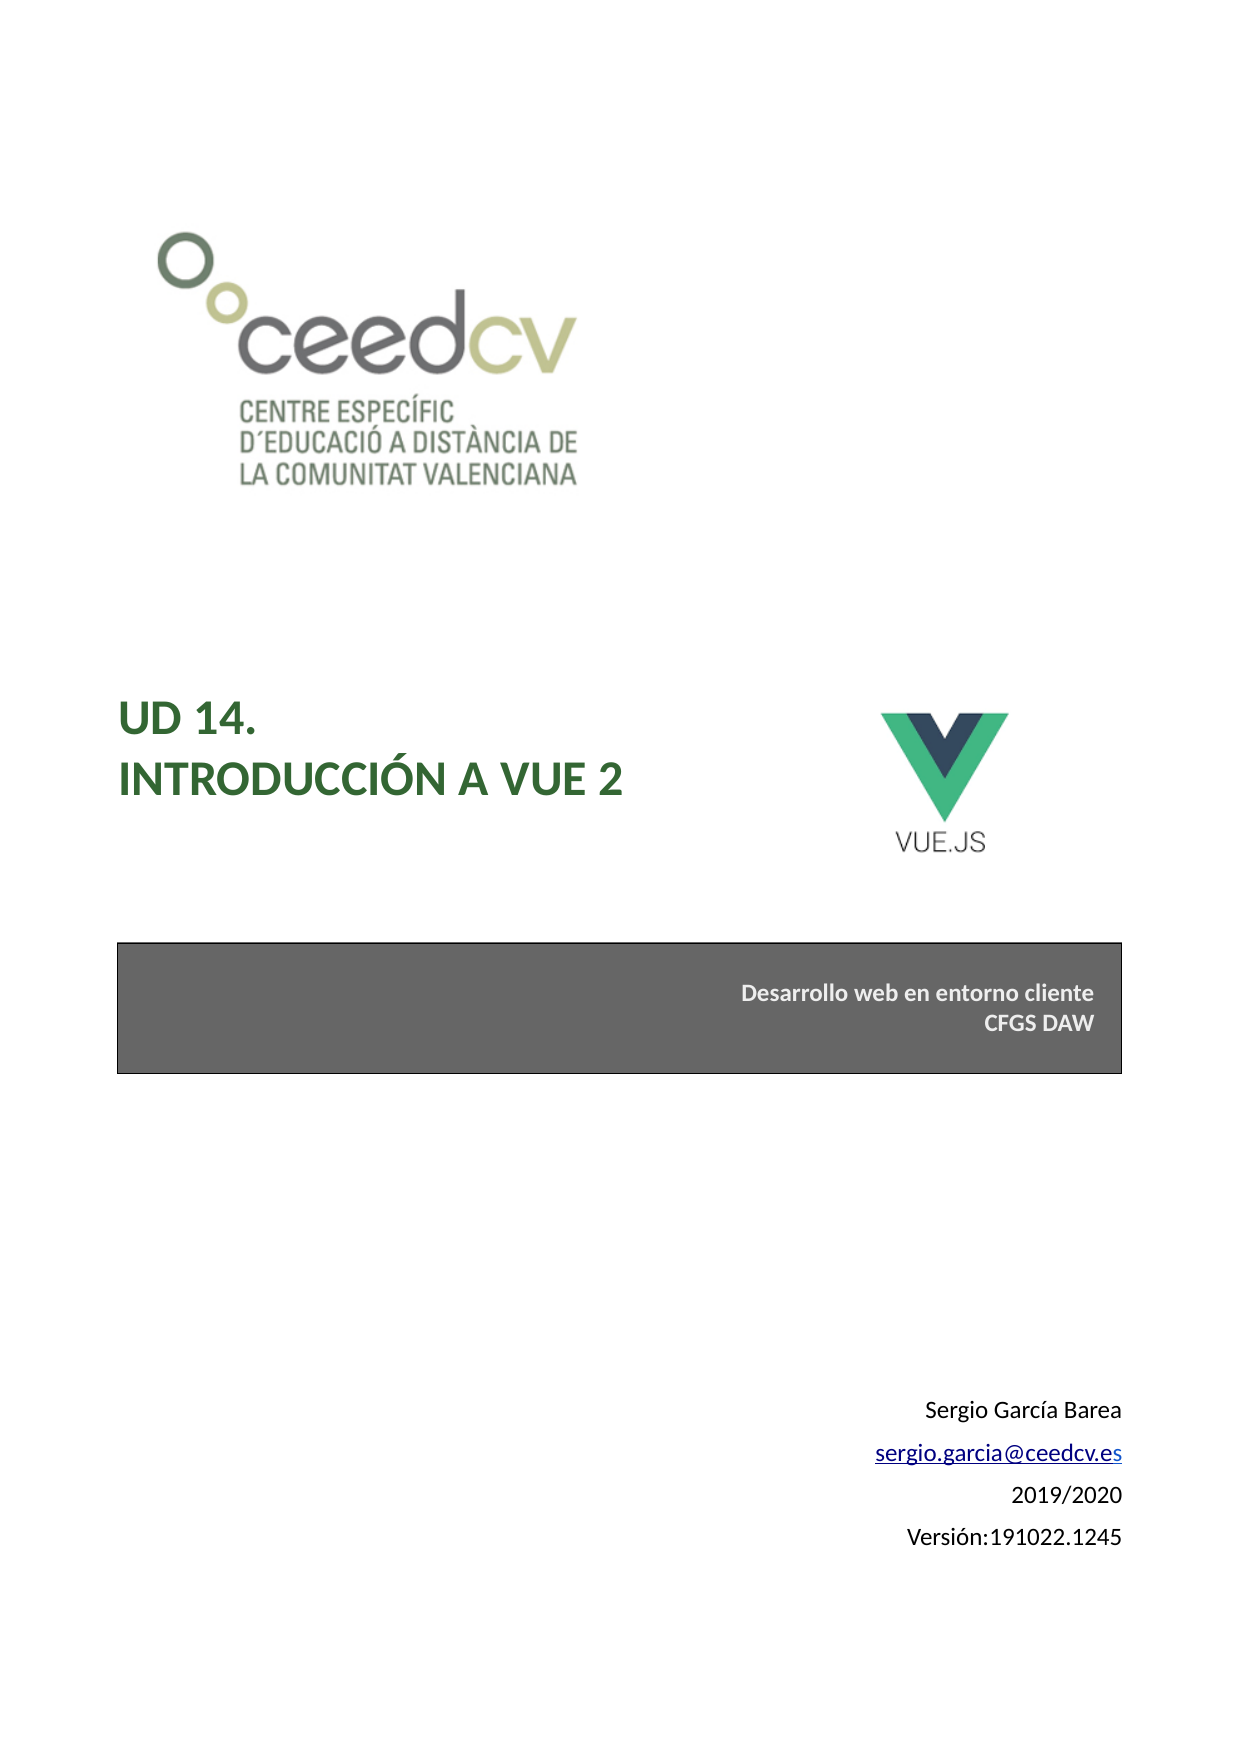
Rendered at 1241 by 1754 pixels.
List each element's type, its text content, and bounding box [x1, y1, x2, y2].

picture [802, 641, 1084, 923]
text [1084, 686, 1122, 747]
text 2019/2020 [118, 1479, 1122, 1510]
text Versión:191022.1245 [118, 1522, 1122, 1552]
text UD 14. [118, 686, 802, 747]
text sergio.garcia@ceedcv.es [231, 1437, 1122, 1467]
text [1084, 747, 1122, 808]
text CFGS DAW [121, 1007, 1094, 1038]
text Desarrollo web en entorno cliente [121, 977, 1094, 1007]
picture [118, 204, 681, 514]
text Sergio García Barea [231, 1394, 1122, 1425]
text Introducción a Vue 2 [118, 747, 802, 808]
